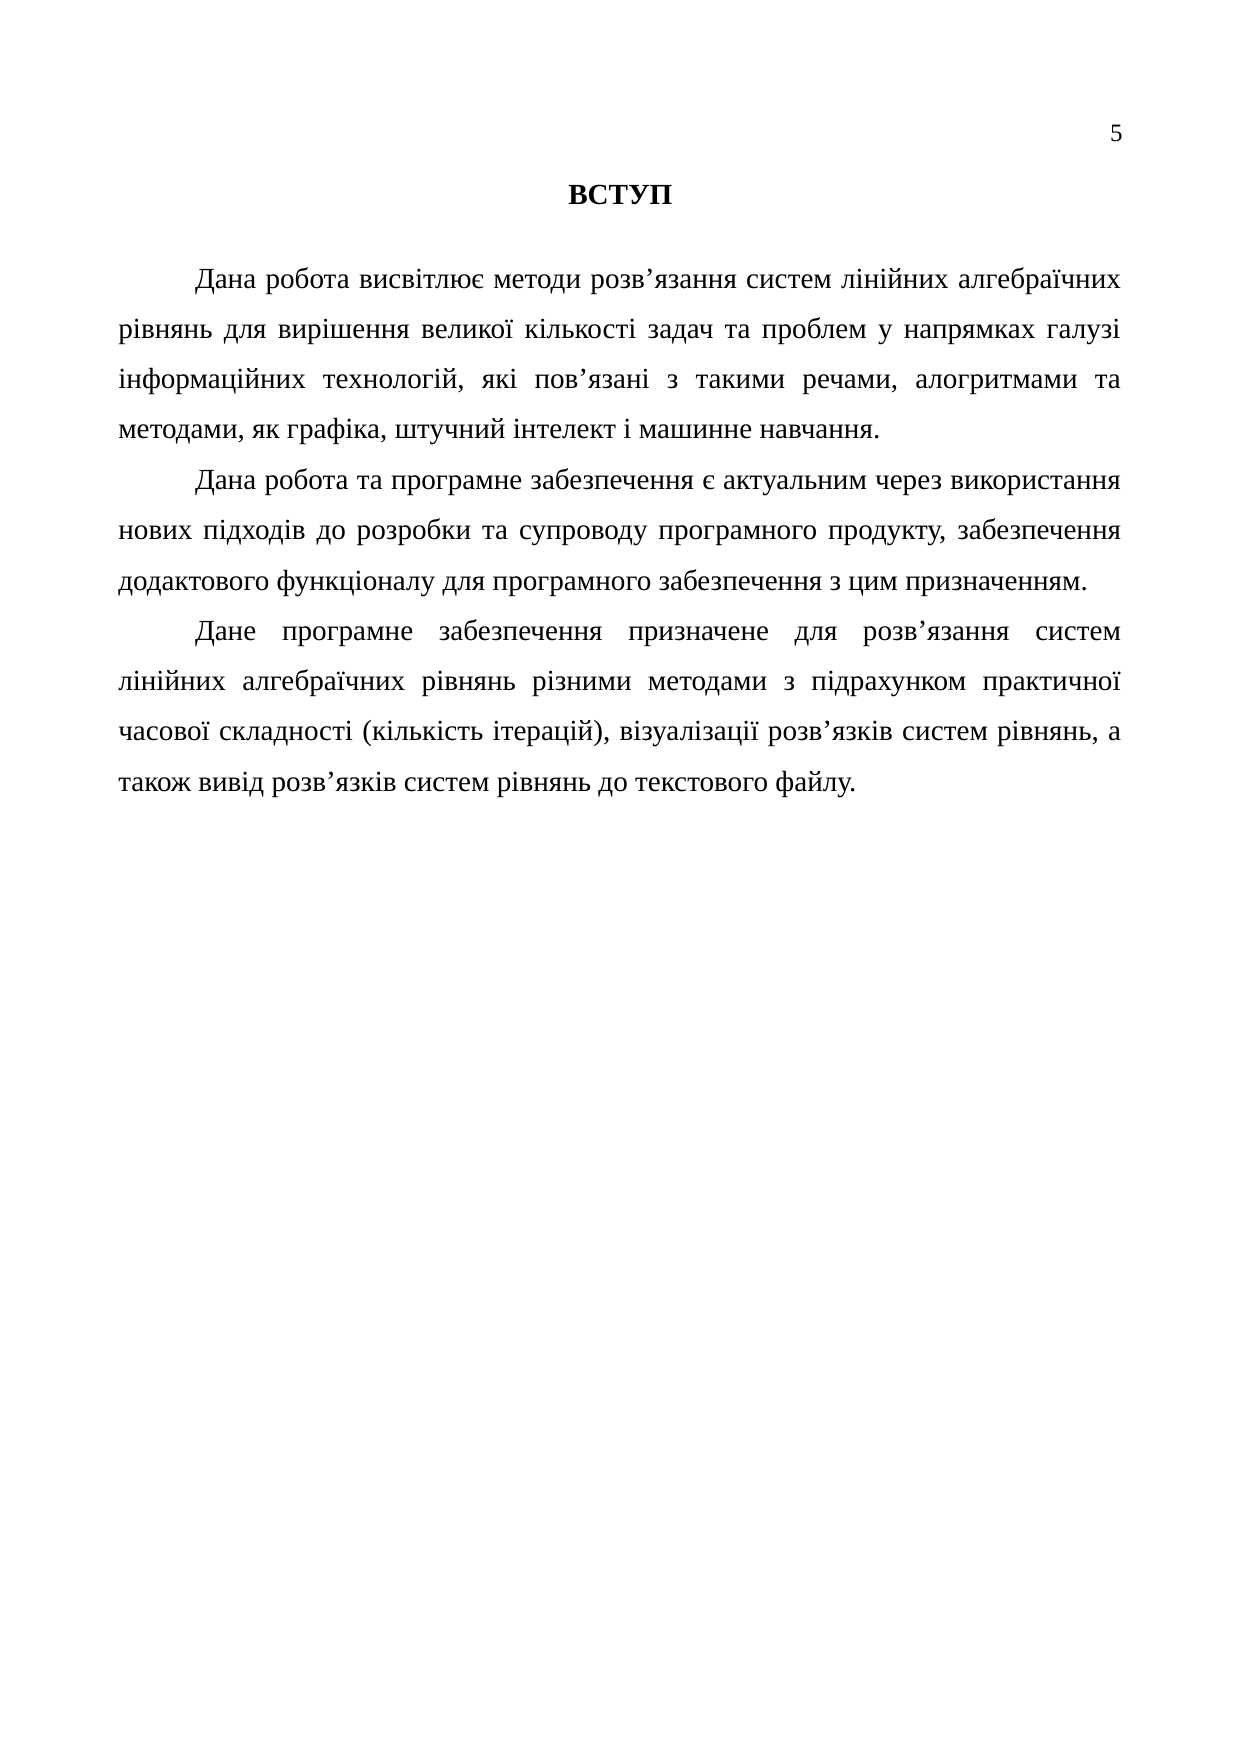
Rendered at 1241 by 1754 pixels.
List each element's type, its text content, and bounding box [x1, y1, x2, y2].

text ВСТУП [118, 177, 1122, 210]
text Дане програмне забезпечення призначене для розв’язання систем лінійних алгебраїчних рівнянь різними методами з підрахунком практичної часової складності (кількість ітерацій), візуалізації розв’язків систем рівнянь, а також вивід розв’язків систем рівнянь до текстового файлу. [118, 613, 1122, 797]
text Дана робота висвітлює методи розв’язання систем лінійних алгебраїчних рівнянь для вирішення великої кількості задач та проблем у напрямках галузі інформаційних технологій, які пов’язані з такими речами, алогритмами та методами, як графіка, штучний інтелект і машинне навчання. [118, 261, 1122, 445]
text Дана робота та програмне забезпечення є актуальним через використання нових підходів до розробки та супроводу програмного продукту, забезпечення додактового функціоналу для програмного забезпечення з цим призначенням. [118, 462, 1122, 596]
